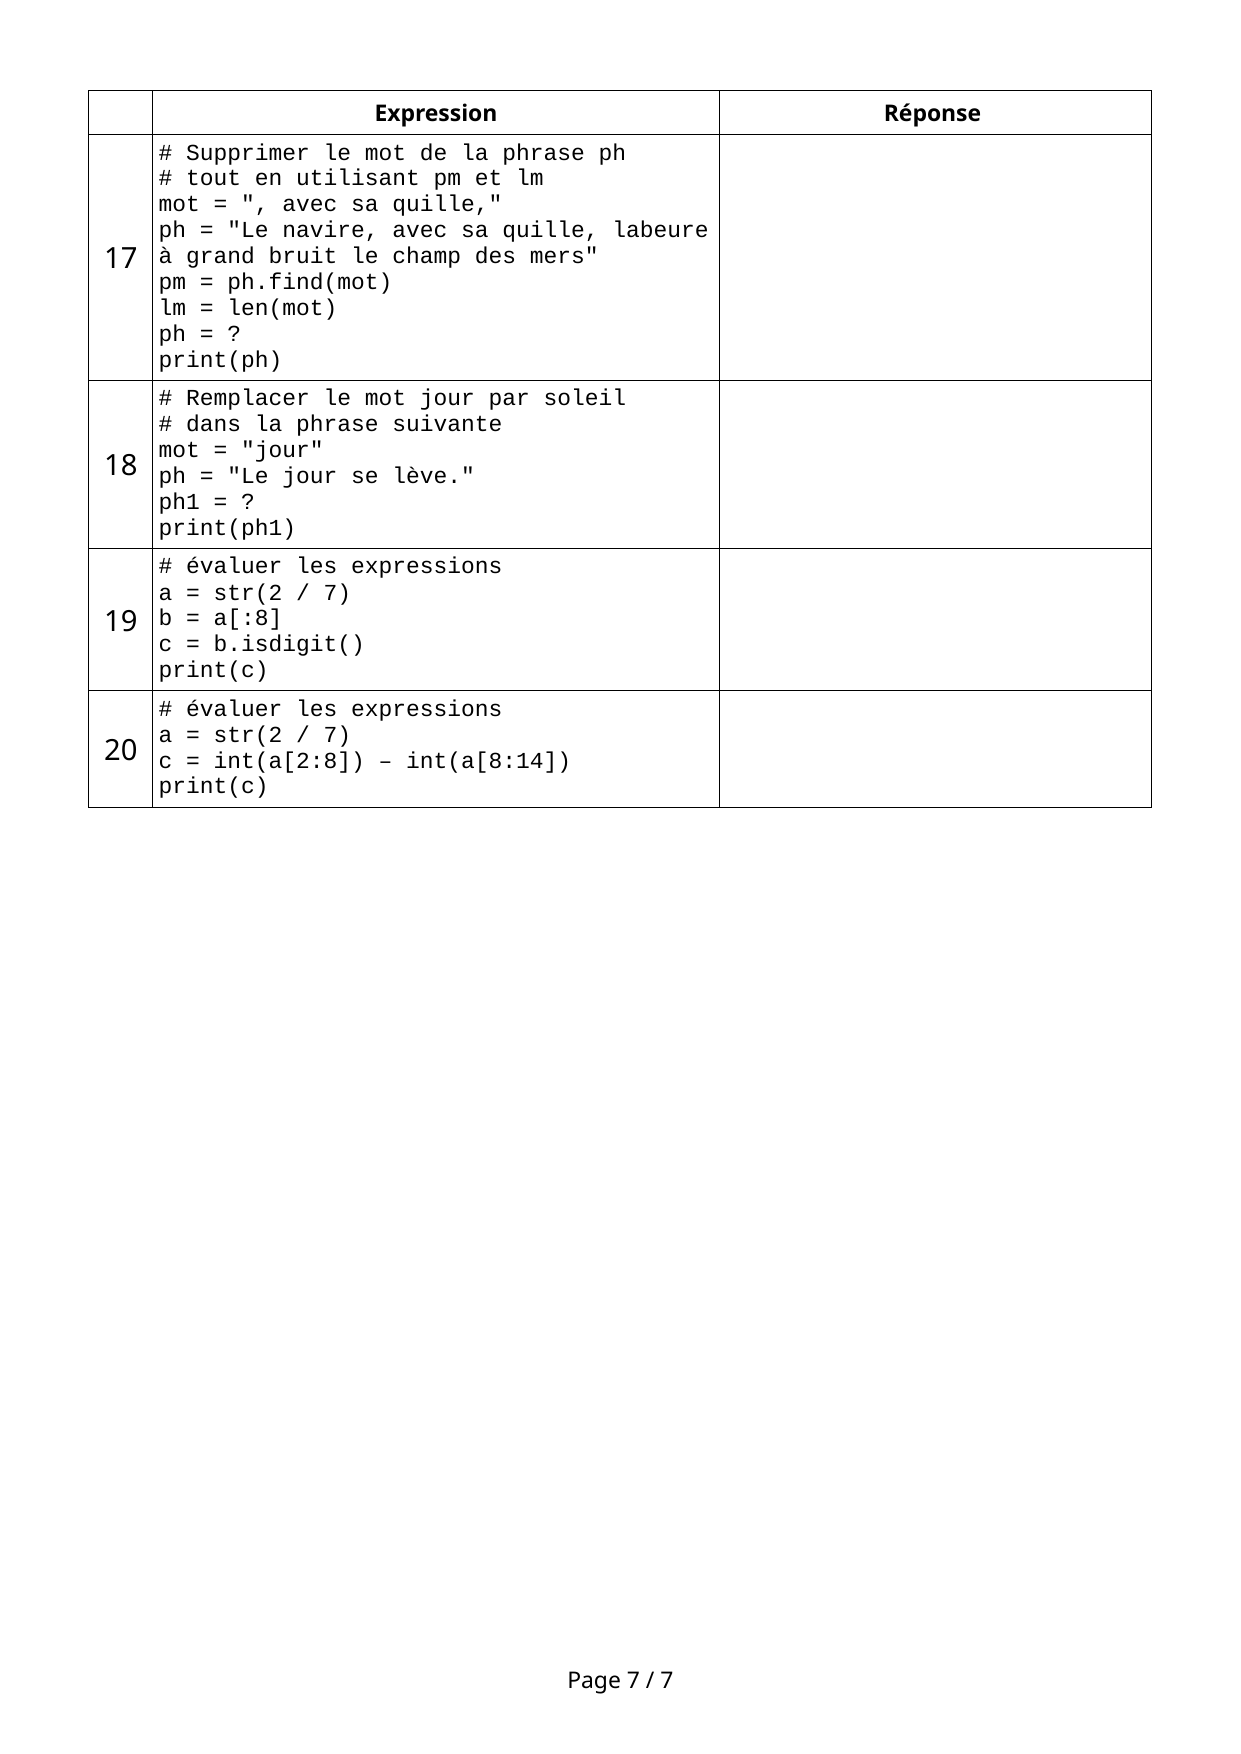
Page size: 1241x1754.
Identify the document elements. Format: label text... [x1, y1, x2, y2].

table_cell # évaluer les expressions a = str(2 / 7) c = int(a[2:8]) – int(a[8:14]) print(c) [153, 691, 719, 807]
table_cell 18 [89, 381, 152, 548]
table_cell [720, 135, 1151, 380]
table_header [89, 91, 152, 134]
table_cell # Supprimer le mot de la phrase ph # tout en utilisant pm et lm mot = ", avec sa quille," ph = "Le navire, avec sa quille, labeure à grand bruit le champ des mers" pm = ph.find(mot) lm = len(mot) ph = ? print(ph) [153, 135, 719, 380]
table_header Réponse [720, 91, 1151, 134]
table_cell 19 [89, 549, 152, 690]
table_cell [720, 381, 1151, 548]
table_cell [720, 691, 1151, 807]
table_cell 17 [89, 135, 152, 380]
table_cell [720, 549, 1151, 690]
table_header Expression [153, 91, 719, 134]
table_cell # évaluer les expressions a = str(2 / 7) b = a[:8] c = b.isdigit() print(c) [153, 549, 719, 690]
table_cell # Remplacer le mot jour par soleil # dans la phrase suivante mot = "jour" ph = "Le jour se lève." ph1 = ? print(ph1) [153, 381, 719, 548]
table_cell 20 [89, 691, 152, 807]
